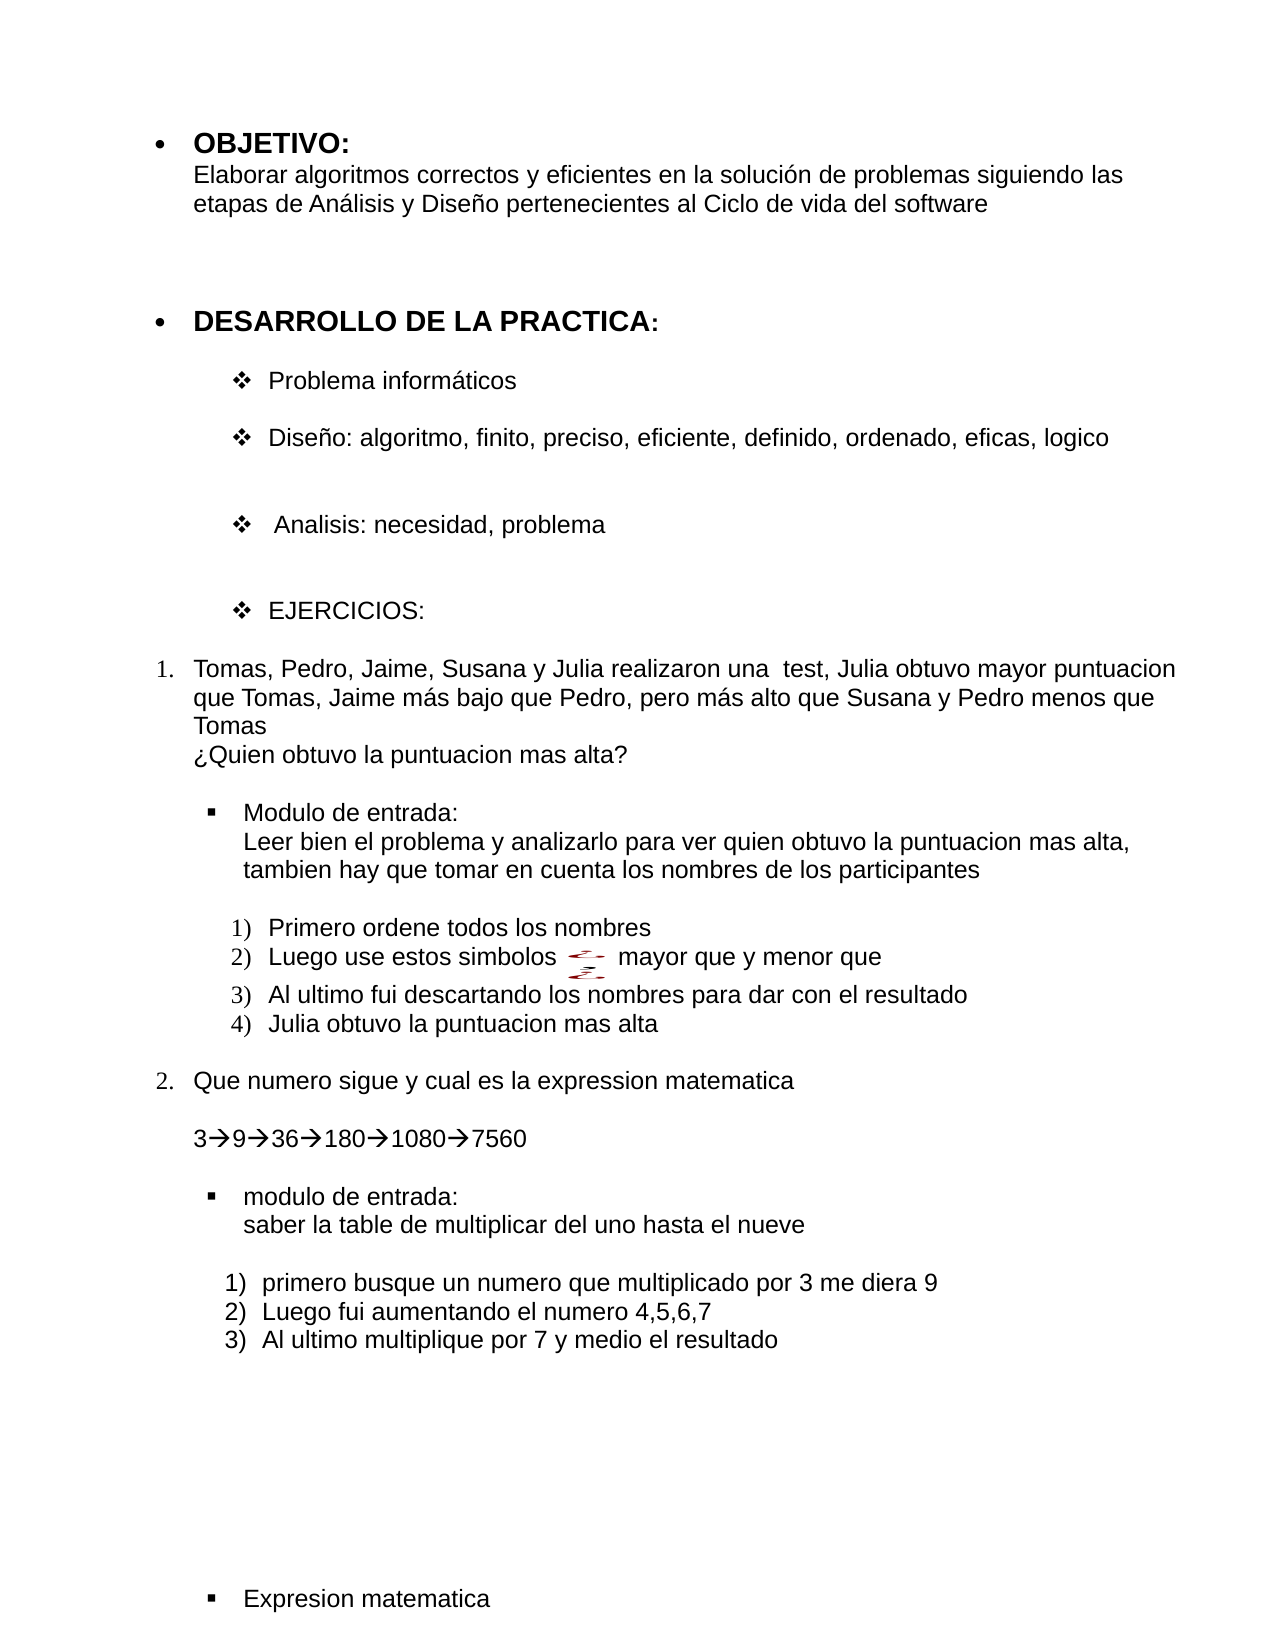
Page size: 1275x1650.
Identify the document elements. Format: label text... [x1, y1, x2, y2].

list Problema informáticos [231, 366, 1205, 395]
list OBJETIVO: [156, 126, 1205, 160]
list EJERCICIOS: [231, 596, 1205, 625]
list Luego use estos simbolos mayor que y menor que [231, 942, 1205, 980]
list Primero ordene todos los nombres [231, 913, 1205, 942]
list Luego fui aumentando el numero 4,5,6,7 [224, 1297, 1205, 1325]
text 393618010807560 [193, 1124, 1205, 1153]
list Julia obtuvo la puntuacion mas alta [231, 1009, 1205, 1038]
list Al ultimo multiplique por 7 y medio el resultado [224, 1325, 1205, 1354]
list Expresion matematica [206, 1584, 1205, 1613]
list Que numero sigue y cual es la expression matematica [156, 1066, 1205, 1095]
text ¿Quien obtuvo la puntuacion mas alta? [193, 740, 1205, 769]
list modulo de entrada: [206, 1182, 1205, 1210]
text Leer bien el problema y analizarlo para ver quien obtuvo la puntuacion mas alta, tambien hay que tomar en cuenta los nombres de los participantes [243, 826, 1205, 884]
list primero busque un numero que multiplicado por 3 me diera 9 [224, 1268, 1205, 1297]
text saber la table de multiplicar del uno hasta el nueve [243, 1210, 1205, 1239]
text Elaborar algoritmos correctos y eficientes en la solución de problemas siguiendo las etapas de Análisis y Diseño pertenecientes al Ciclo de vida del software [193, 160, 1205, 217]
list Analisis: necesidad, problema [231, 510, 1205, 539]
list Al ultimo fui descartando los nombres para dar con el resultado [231, 980, 1205, 1009]
list Diseño: algoritmo, finito, preciso, eficiente, definido, ordenado, eficas, logico [231, 423, 1205, 452]
list Tomas, Pedro, Jaime, Susana y Julia realizaron una test, Julia obtuvo mayor puntuacion que Tomas, Jaime más bajo que Pedro, pero más alto que Susana y Pedro menos que Tomas [156, 654, 1205, 740]
list Modulo de entrada: [206, 798, 1205, 826]
list DESARROLLO DE LA PRACTICA: [156, 303, 1205, 337]
